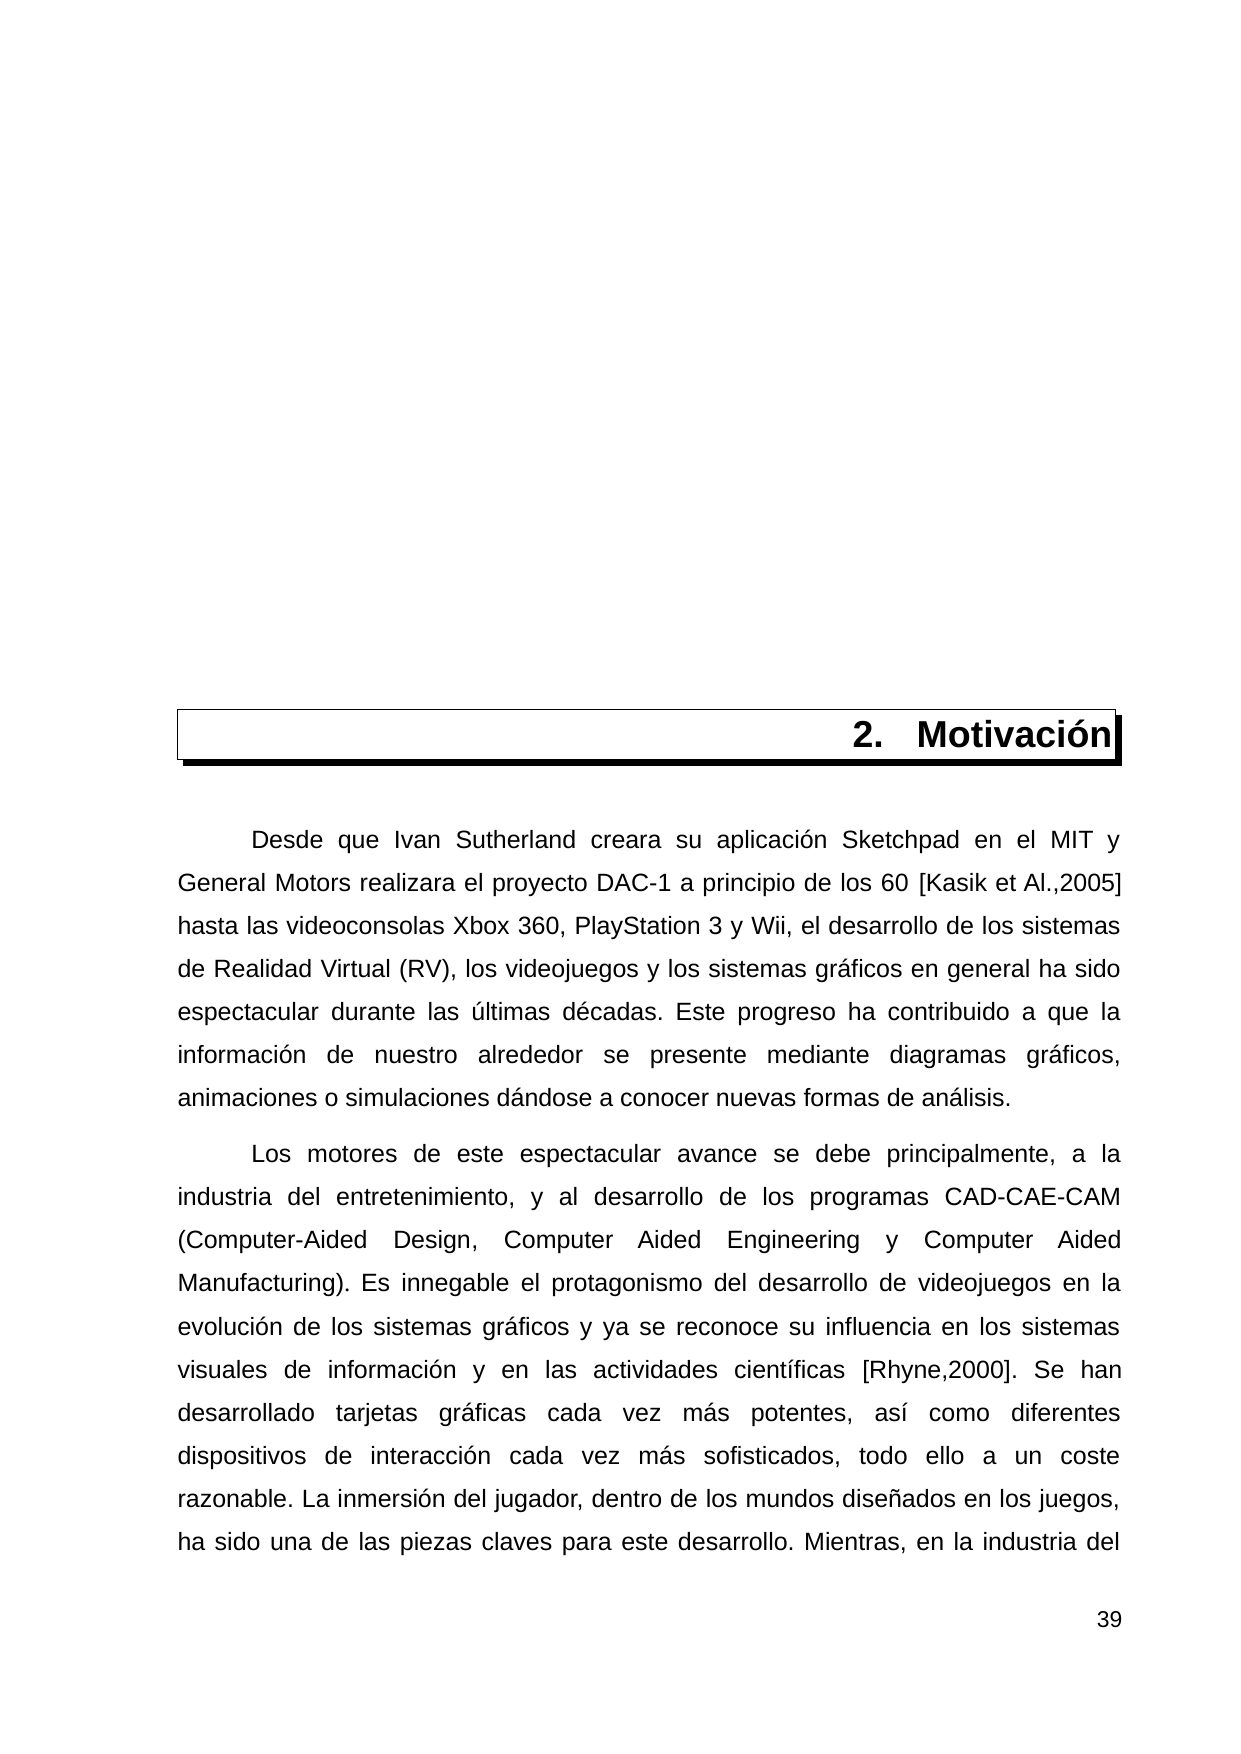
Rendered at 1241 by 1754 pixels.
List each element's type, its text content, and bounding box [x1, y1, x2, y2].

subtitle Motivación [178, 710, 1115, 759]
text Los motores de este espectacular avance se debe principalmente, a la industria del entretenimiento, y al desarrollo de los programas CAD-CAE-CAM (Computer-Aided Design, Computer Aided Engineering y Computer Aided Manufacturing). Es innegable el protagonismo del desarrollo de videojuegos en la evolución de los sistemas gráficos y ya se reconoce su influencia en los sistemas visuales de información y en las actividades científicas [Rhyne,2000]. Se han desarrollado tarjetas gráficas cada vez más potentes, así como diferentes dispositivos de interacción cada vez más sofisticados, todo ello a un coste razonable. La inmersión del jugador, dentro de los mundos diseñados en los juegos, ha sido una de las piezas claves para este desarrollo. Mientras, en la industria del [177, 1139, 1122, 1556]
text Desde que Ivan Sutherland creara su aplicación Sketchpad en el MIT y General Motors realizara el proyecto DAC-1 a principio de los 60 [Kasik et Al.,2005] hasta las videoconsolas Xbox 360, PlayStation 3 y Wii, el desarrollo de los sistemas de Realidad Virtual (RV), los videojuegos y los sistemas gráficos en general ha sido espectacular durante las últimas décadas. Este progreso ha contribuido a que la información de nuestro alrededor se presente mediante diagramas gráficos, animaciones o simulaciones dándose a conocer nuevas formas de análisis. [177, 825, 1122, 1112]
